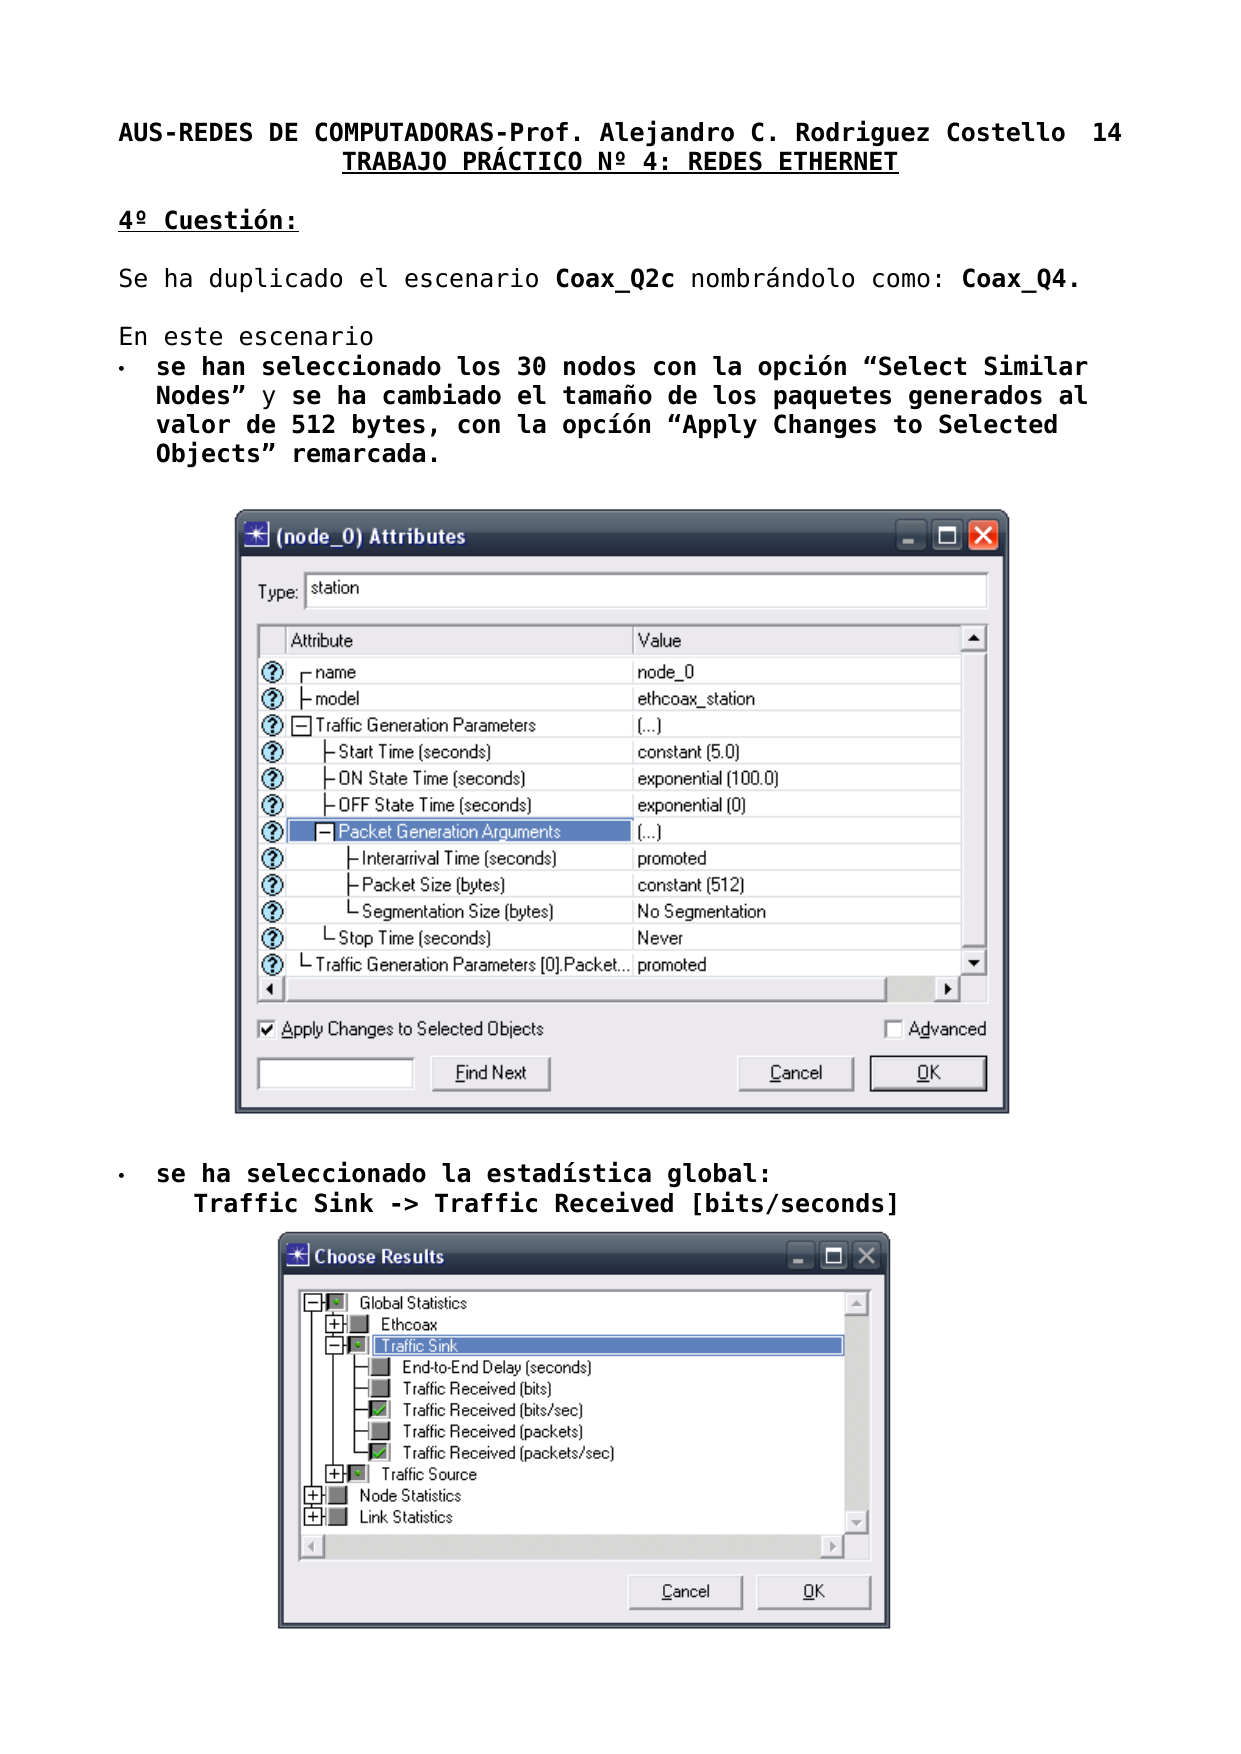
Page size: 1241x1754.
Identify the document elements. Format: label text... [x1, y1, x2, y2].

list se ha seleccionado la estadística global: [118, 1159, 1122, 1189]
list se han seleccionado los 30 nodos con la opción “Select Similar Nodes” y se ha cambiado el tamaño de los paquetes generados al valor de 512 bytes, con la opcíón “Apply Changes to Selected Objects” remarcada. [118, 352, 1122, 468]
text 4º Cuestión: [118, 206, 1122, 235]
picture [274, 1225, 916, 1653]
text Se ha duplicado el escenario Coax_Q2c nombrándolo como: Coax_Q4. [118, 264, 1122, 293]
picture [229, 497, 1011, 1131]
text En este escenario [118, 323, 1122, 352]
list Traffic Sink -> Traffic Received [bits/seconds] [156, 1189, 1122, 1218]
